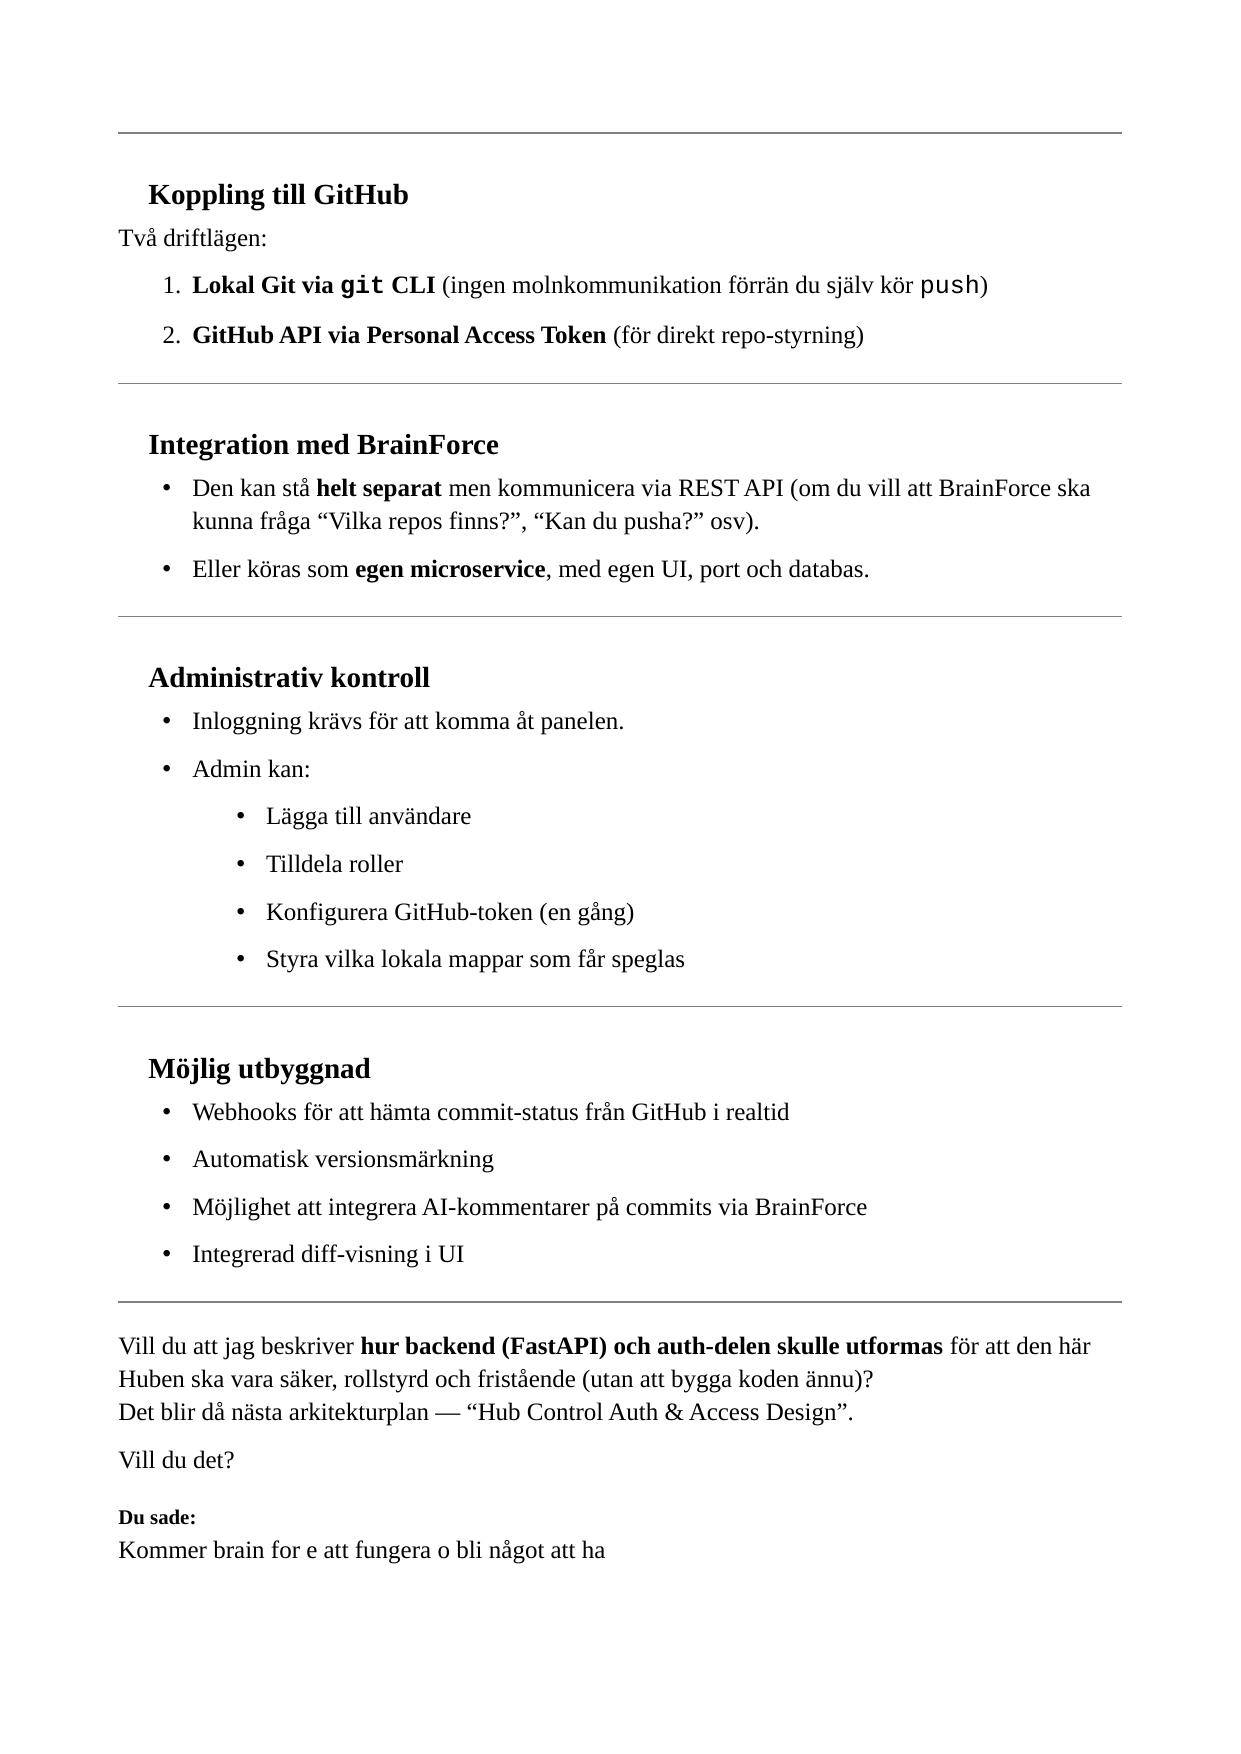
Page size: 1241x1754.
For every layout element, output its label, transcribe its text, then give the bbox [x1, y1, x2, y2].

list Inloggning krävs för att komma åt panelen. [162, 706, 1122, 735]
subtitle Du sade: [118, 1505, 1122, 1529]
list Integrerad diff-visning i UI [162, 1239, 1122, 1268]
subtitle 🌐 Koppling till GitHub [118, 177, 1122, 211]
list Automatisk versionsmärkning [162, 1144, 1122, 1173]
list Webhooks för att hämta commit-status från GitHub i realtid [162, 1097, 1122, 1126]
list Möjlighet att integrera AI-kommentarer på commits via BrainForce [162, 1192, 1122, 1221]
subtitle 🪪 Administrativ kontroll [118, 660, 1122, 694]
list Styra vilka lokala mappar som får speglas [236, 944, 1122, 973]
text Två driftlägen: [118, 223, 1122, 252]
subtitle 🧩 Möjlig utbyggnad [118, 1051, 1122, 1084]
text Kommer brain for e att fungera o bli något att ha [118, 1536, 1122, 1564]
list Lägga till användare [236, 801, 1122, 830]
text Vill du det? [118, 1445, 1122, 1474]
list Konfigurera GitHub-token (en gång) [236, 897, 1122, 925]
list Eller köras som egen microservice, med egen UI, port och databas. [162, 554, 1122, 582]
subtitle 🧠 Integration med BrainForce [118, 427, 1122, 461]
list GitHub API via Personal Access Token (för direkt repo-styrning) [162, 321, 1122, 349]
list Lokal Git via git CLI (ingen molnkommunikation förrän du själv kör push) [162, 271, 1122, 301]
text Vill du att jag beskriver hur backend (FastAPI) och auth-delen skulle utformas för att den här Huben ska vara säker, rollstyrd och fristående (utan att bygga koden ännu)? Det blir då nästa arkitekturplan — “Hub Control Auth & Access Design”. [118, 1331, 1122, 1426]
list Admin kan: [162, 754, 1122, 783]
list Tilldela roller [236, 849, 1122, 878]
list Den kan stå helt separat men kommunicera via REST API (om du vill att BrainForce ska kunna fråga “Vilka repos finns?”, “Kan du pusha?” osv). [162, 473, 1122, 535]
